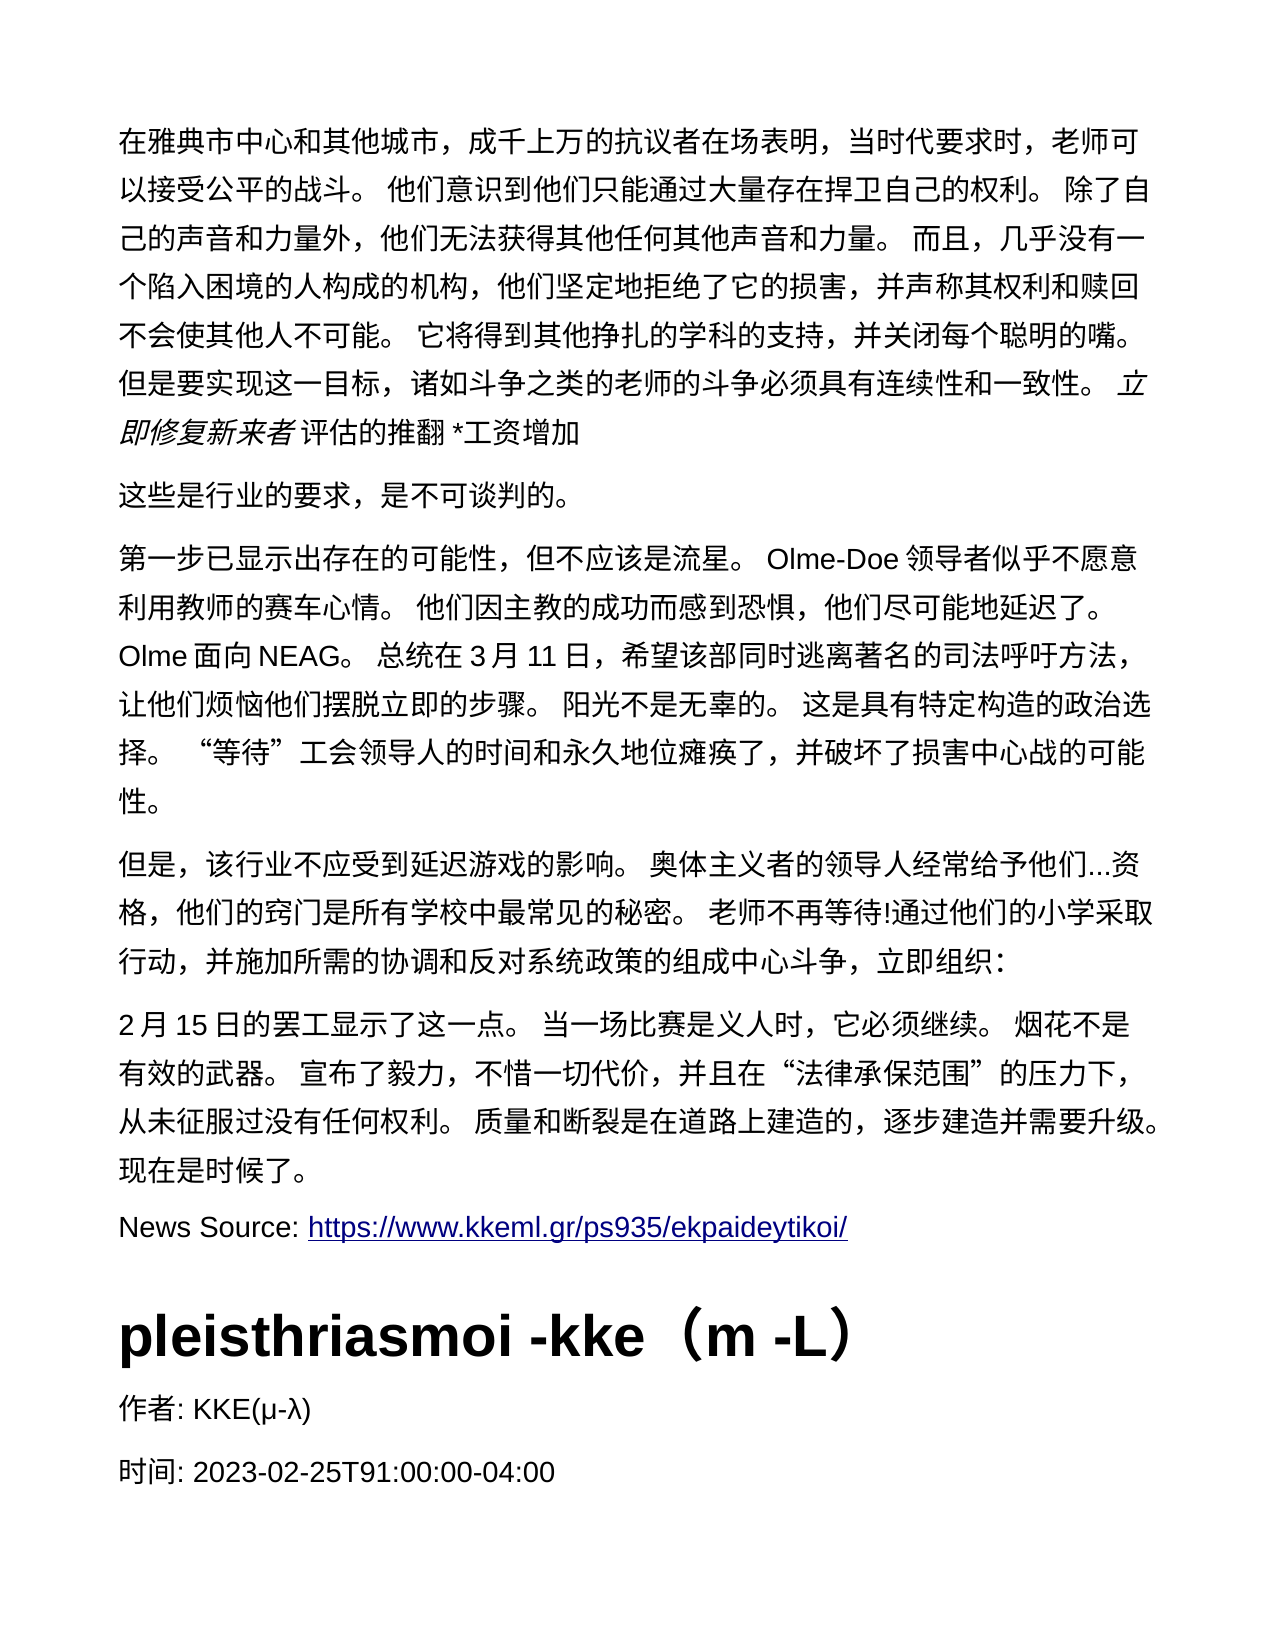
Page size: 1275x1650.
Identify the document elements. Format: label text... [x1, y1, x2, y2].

text 时间: 2023-02-25T91:00:00-04:00 [118, 1449, 1157, 1491]
subtitle pleisthriasmoi -kke（m -L） [118, 1288, 1157, 1373]
text 2月15日的罢工显示了这一点。 当一场比赛是义人时，它必须继续。 烟花不是有效的武器。 宣布了毅力，不惜一切代价，并且在“法律承保范围”的压力下，从未征服过没有任何权利。 质量和断裂是在道路上建造的，逐步建造并需要升级。现在是时候了。 [118, 1002, 1157, 1189]
text 作者: ΚΚΕ(μ-λ) [118, 1386, 1157, 1428]
text News Source: https://www.kkeml.gr/ps935/ekpaideytikoi/ [118, 1210, 1157, 1244]
text 但是，该行业不应受到延迟游戏的影响。 奥体主义者的领导人经常给予他们...资格，他们的窍门是所有学校中最常见的秘密。 老师不再等待!通过他们的小学采取行动，并施加所需的协调和反对系统政策的组成中心斗争，立即组织： [118, 841, 1157, 981]
text 第一步已显示出存在的可能性，但不应该是流星。 Olme-Doe领导者似乎不愿意利用教师的赛车心情。 他们因主教的成功而感到恐惧，他们尽可能地延迟了。 Olme面向NEAG。 总统在3月11日，希望该部同时逃离著名的司法呼吁方法，让他们烦恼他们摆脱立即的步骤。 阳光不是无辜的。 这是具有特定构造的政治选择。 “等待”工会领导人的时间和永久地位瘫痪了，并破坏了损害中心战的可能性。 [118, 536, 1157, 821]
text 这些是行业的要求，是不可谈判的。 [118, 472, 1157, 515]
text 在雅典市中心和其他城市，成千上万的抗议者在场表明，当时代要求时，老师可以接受公平的战斗。 他们意识到他们只能通过大量存在捍卫自己的权利。 除了自己的声音和力量外，他们无法获得其他任何其他声音和力量。 而且，几乎没有一个陷入困境的人构成的机构，他们坚定地拒绝了它的损害，并声称其权利和赎回不会使其他人不可能。 它将得到其他挣扎的学科的支持，并关闭每个聪明的嘴。 但是要实现这一目标，诸如斗争之类的老师的斗争必须具有连续性和一致性。 立即修复新来者 评估的推翻 *工资增加 [118, 118, 1157, 452]
